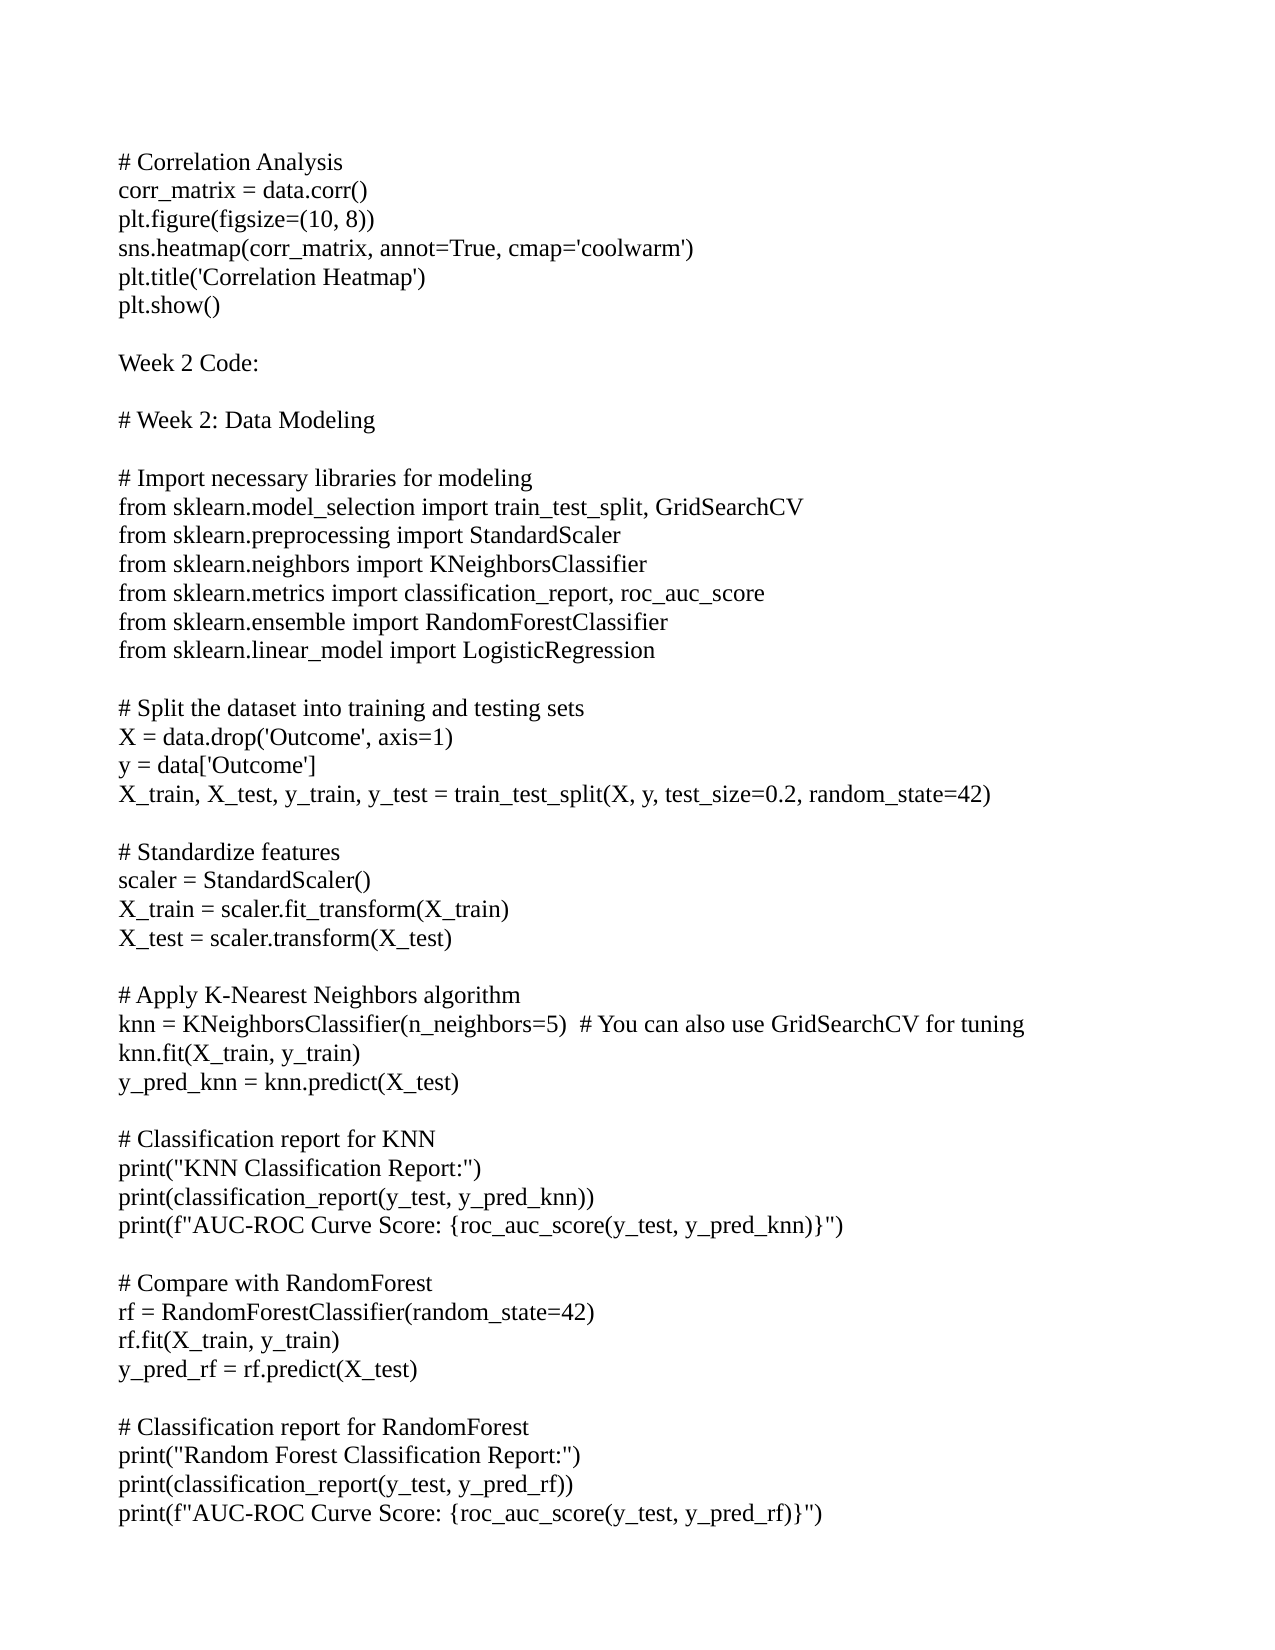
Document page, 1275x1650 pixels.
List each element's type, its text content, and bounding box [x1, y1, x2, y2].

text sns.heatmap(corr_matrix, annot=True, cmap='coolwarm') [118, 233, 1157, 262]
text scaler = StandardScaler() [118, 866, 1157, 894]
text # Week 2: Data Modeling [118, 406, 1157, 434]
text from sklearn.linear_model import LogisticRegression [118, 636, 1157, 664]
text from sklearn.neighbors import KNeighborsClassifier [118, 549, 1157, 578]
text # Import necessary libraries for modeling [118, 463, 1157, 492]
text X_train, X_test, y_train, y_test = train_test_split(X, y, test_size=0.2, random_state=42) [118, 779, 1157, 808]
text # Classification report for KNN [118, 1124, 1157, 1153]
text knn = KNeighborsClassifier(n_neighbors=5) # You can also use GridSearchCV for tuning [118, 1009, 1157, 1038]
text y_pred_knn = knn.predict(X_test) [118, 1067, 1157, 1096]
text from sklearn.metrics import classification_report, roc_auc_score [118, 578, 1157, 607]
text y = data['Outcome'] [118, 751, 1157, 779]
text Week 2 Code: [118, 348, 1157, 377]
text # Split the dataset into training and testing sets [118, 693, 1157, 722]
text print("Random Forest Classification Report:") [118, 1441, 1157, 1469]
text print(f"AUC-ROC Curve Score: {roc_auc_score(y_test, y_pred_rf)}") [118, 1498, 1157, 1527]
text print("KNN Classification Report:") [118, 1153, 1157, 1182]
text print(classification_report(y_test, y_pred_rf)) [118, 1469, 1157, 1498]
text y_pred_rf = rf.predict(X_test) [118, 1354, 1157, 1383]
text plt.title('Correlation Heatmap') [118, 262, 1157, 291]
text plt.show() [118, 291, 1157, 319]
text corr_matrix = data.corr() [118, 176, 1157, 204]
text rf.fit(X_train, y_train) [118, 1326, 1157, 1354]
text from sklearn.preprocessing import StandardScaler [118, 521, 1157, 549]
text # Compare with RandomForest [118, 1268, 1157, 1297]
text X = data.drop('Outcome', axis=1) [118, 722, 1157, 751]
text # Classification report for RandomForest [118, 1412, 1157, 1441]
text knn.fit(X_train, y_train) [118, 1038, 1157, 1067]
text # Apply K-Nearest Neighbors algorithm [118, 981, 1157, 1009]
text plt.figure(figsize=(10, 8)) [118, 204, 1157, 233]
text # Correlation Analysis [118, 147, 1157, 176]
text print(classification_report(y_test, y_pred_knn)) [118, 1182, 1157, 1211]
text X_train = scaler.fit_transform(X_train) [118, 894, 1157, 923]
text rf = RandomForestClassifier(random_state=42) [118, 1297, 1157, 1326]
text # Standardize features [118, 837, 1157, 866]
text print(f"AUC-ROC Curve Score: {roc_auc_score(y_test, y_pred_knn)}") [118, 1211, 1157, 1239]
text from sklearn.model_selection import train_test_split, GridSearchCV [118, 492, 1157, 521]
text X_test = scaler.transform(X_test) [118, 923, 1157, 952]
text from sklearn.ensemble import RandomForestClassifier [118, 607, 1157, 636]
